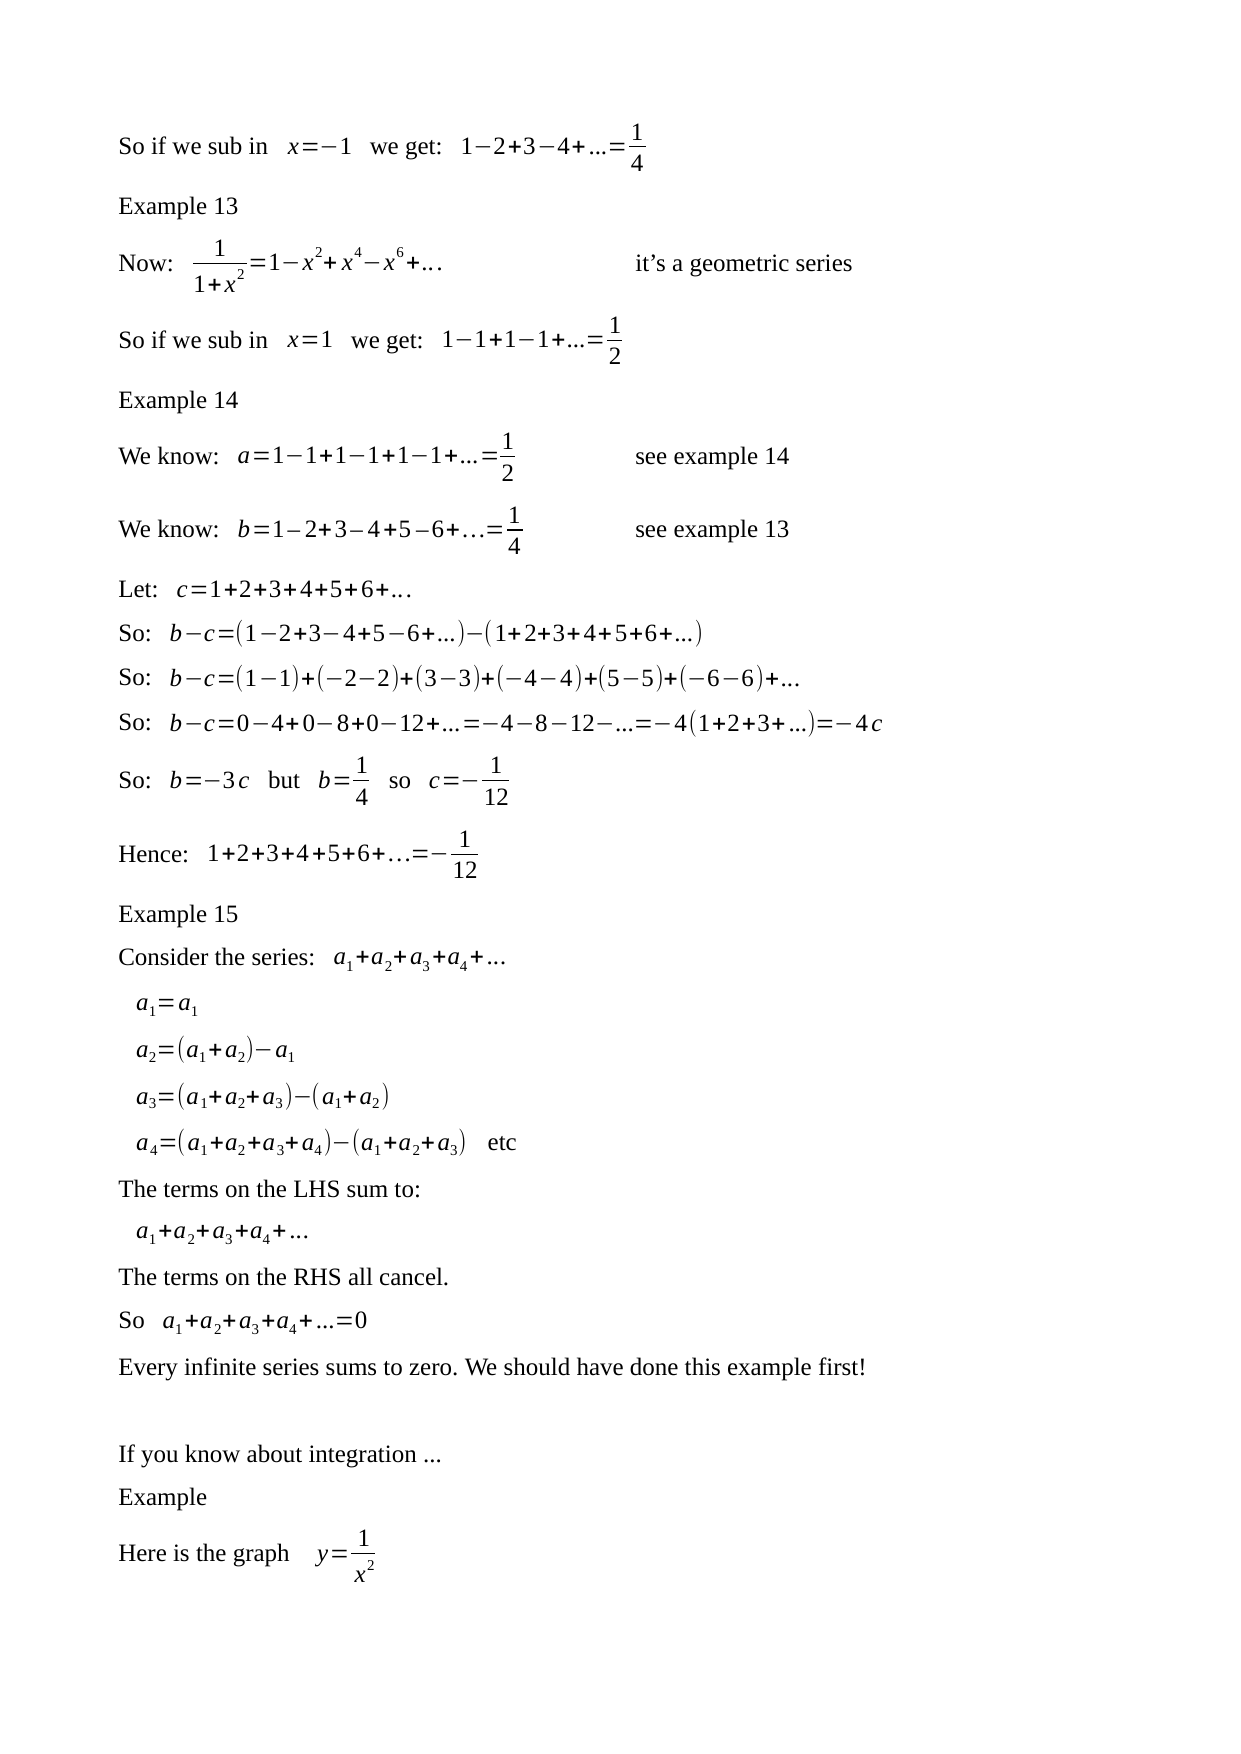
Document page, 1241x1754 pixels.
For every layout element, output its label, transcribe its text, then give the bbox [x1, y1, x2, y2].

text Hence: [118, 825, 1122, 884]
text If you know about integration ... [118, 1439, 1122, 1467]
text Example 13 [118, 191, 1122, 220]
text Here is the graph [118, 1525, 1122, 1587]
text Let: [118, 574, 1122, 603]
text Consider the series: [118, 942, 1122, 974]
text So if we sub inwe get: [118, 118, 1122, 177]
text So if we sub inwe get: [118, 311, 1122, 370]
text So: [118, 662, 1122, 693]
text Now: it’s a geometric series [118, 234, 1122, 297]
text So: [118, 707, 1122, 738]
text So:butso [118, 752, 1122, 811]
text Example 14 [118, 385, 1122, 413]
text Example [118, 1482, 1122, 1511]
text The terms on the RHS all cancel. [118, 1262, 1122, 1291]
text Every infinite series sums to zero. We should have done this example first! [118, 1352, 1122, 1381]
text We know: see example 14 [118, 428, 1122, 487]
text The terms on the LHS sum to: [118, 1174, 1122, 1202]
text We know: see example 13 [118, 501, 1122, 560]
text So [118, 1306, 1122, 1338]
text So: [118, 618, 1122, 648]
text etc [118, 1127, 1122, 1159]
text Example 15 [118, 899, 1122, 927]
